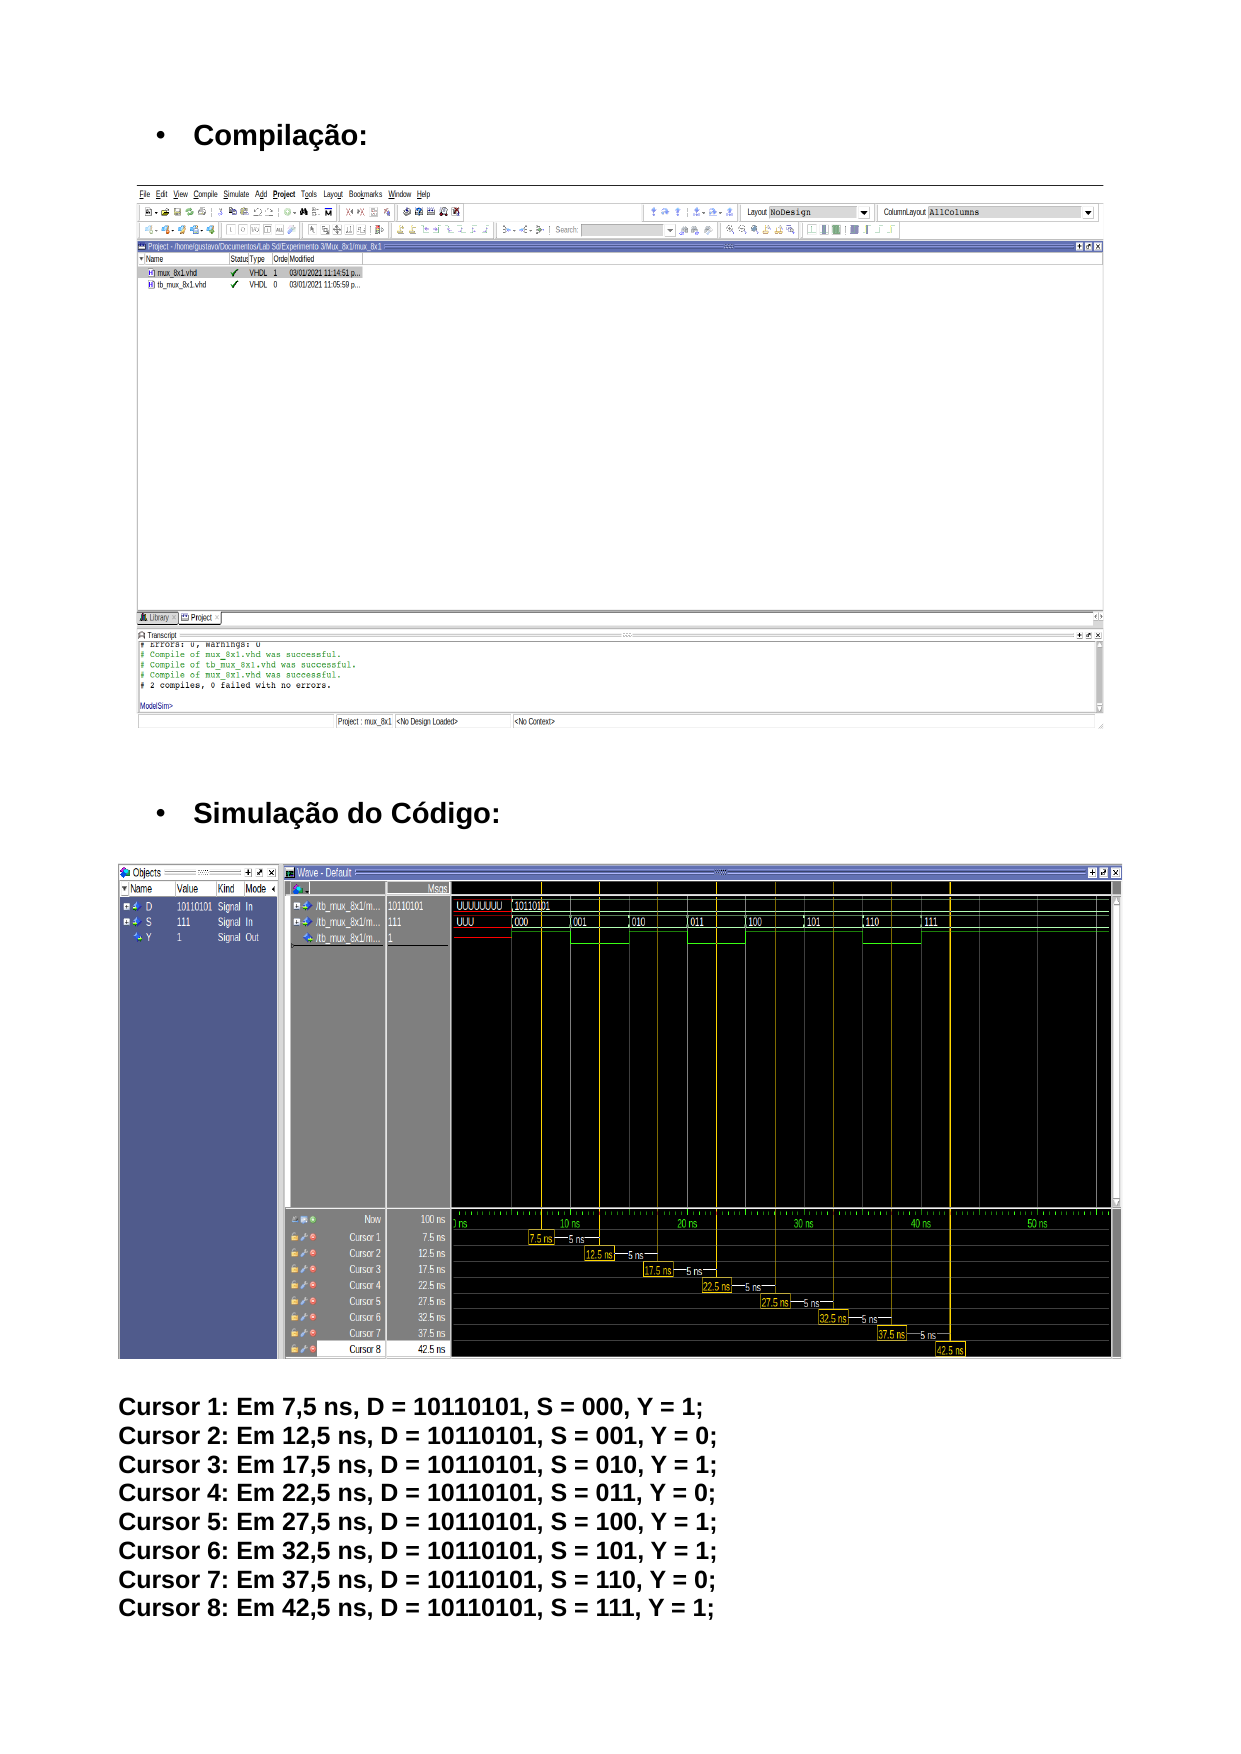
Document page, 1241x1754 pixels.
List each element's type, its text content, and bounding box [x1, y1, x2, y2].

text Cursor 5: Em 27,5 ns, D = 10110101, S = 100, Y = 1; [118, 1507, 1122, 1536]
text Cursor 6: Em 32,5 ns, D = 10110101, S = 101, Y = 1; [118, 1536, 1122, 1564]
text Cursor 1: Em 7,5 ns, D = 10110101, S = 000, Y = 1; [118, 1392, 1122, 1421]
text Cursor 3: Em 17,5 ns, D = 10110101, S = 010, Y = 1; [118, 1449, 1122, 1478]
list Simulação do Código: [156, 796, 1122, 830]
text Cursor 2: Em 12,5 ns, D = 10110101, S = 001, Y = 0; [118, 1421, 1122, 1449]
text Cursor 8: Em 42,5 ns, D = 10110101, S = 111, Y = 1; [118, 1593, 1122, 1622]
list Compilação: [156, 118, 1122, 152]
text Cursor 7: Em 37,5 ns, D = 10110101, S = 110, Y = 0; [118, 1564, 1122, 1593]
picture [136, 185, 1104, 729]
picture [118, 863, 1123, 1359]
text Cursor 4: Em 22,5 ns, D = 10110101, S = 011, Y = 0; [118, 1478, 1122, 1507]
